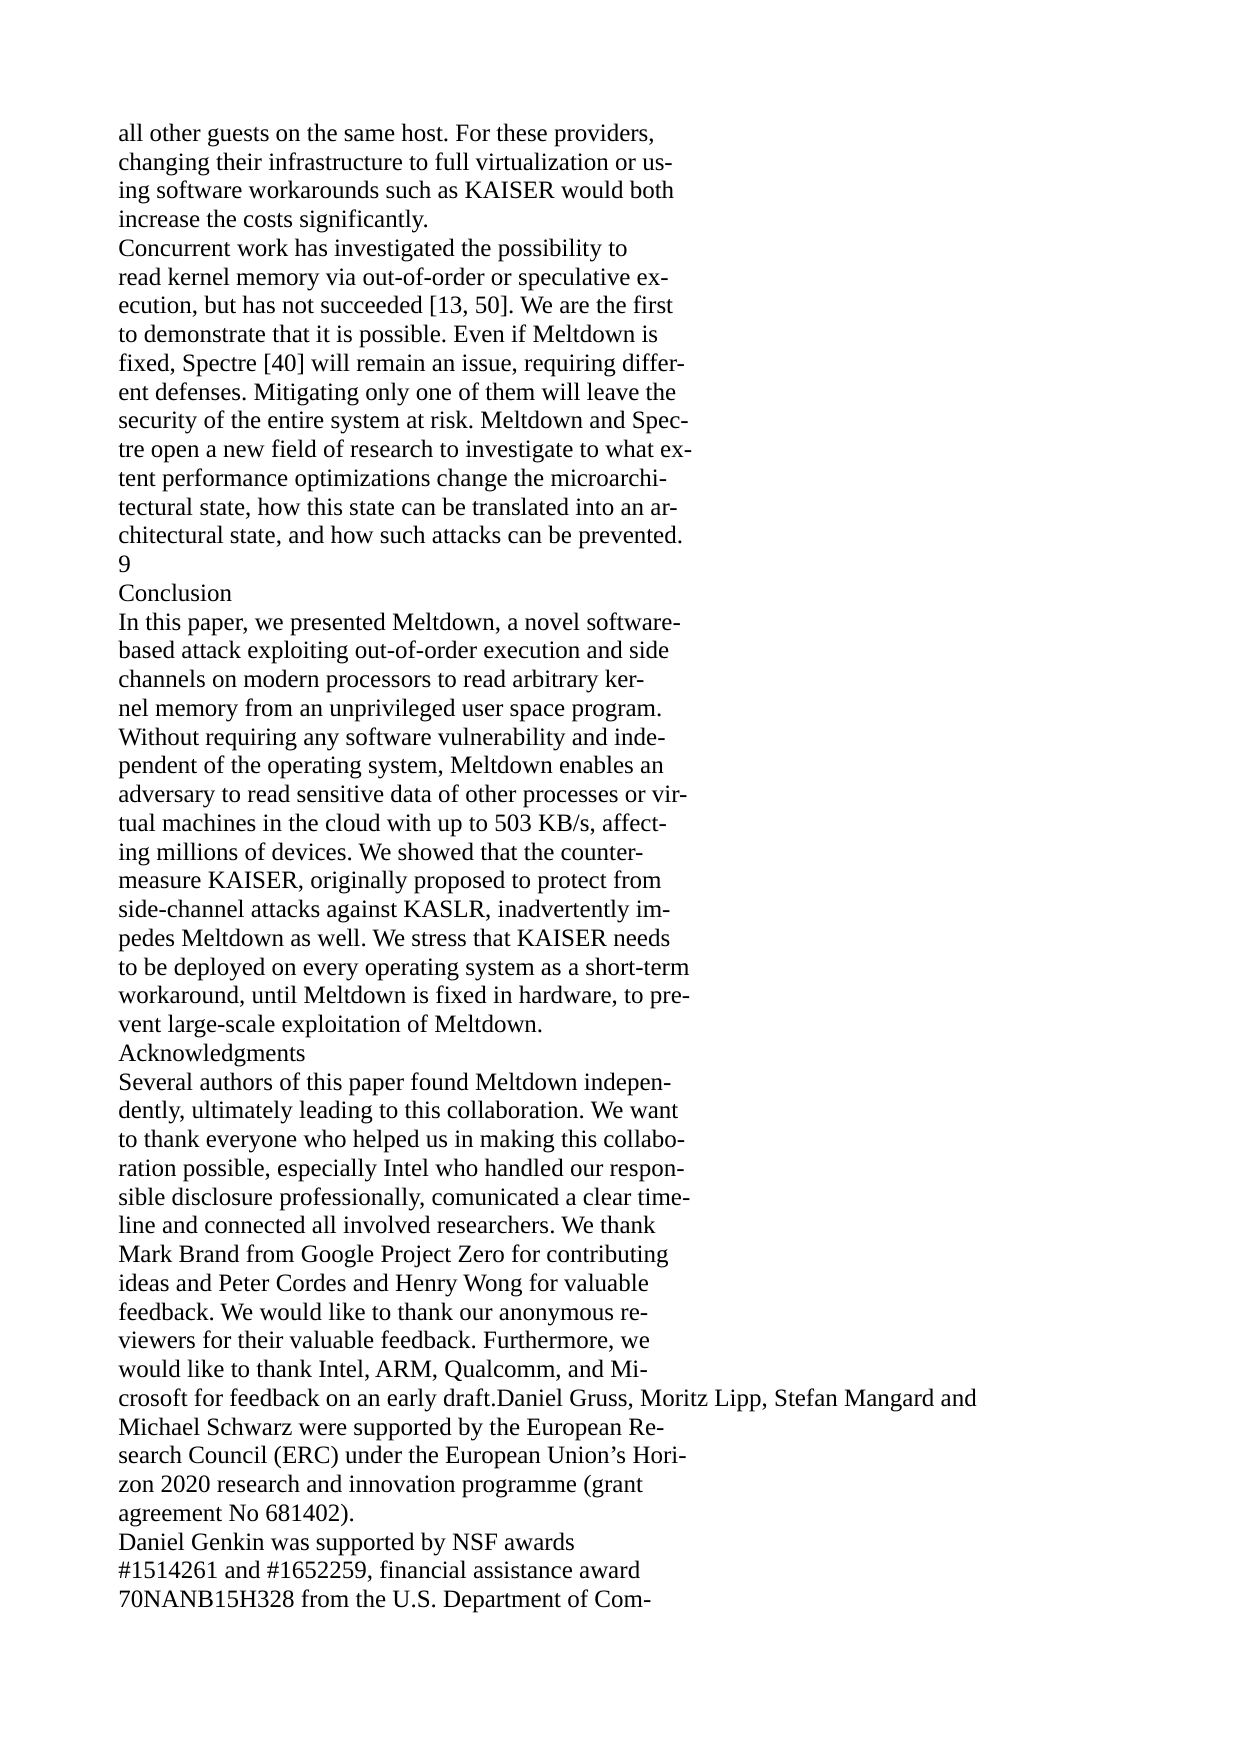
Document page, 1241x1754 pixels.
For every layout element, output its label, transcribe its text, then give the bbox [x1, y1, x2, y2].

text based attack exploiting out-of-order execution and side [118, 636, 1122, 664]
text nel memory from an unprivileged user space program. [118, 693, 1122, 722]
text #1514261 and #1652259, financial assistance award [118, 1556, 1122, 1584]
text Michael Schwarz were supported by the European Re- [118, 1412, 1122, 1441]
text In this paper, we presented Meltdown, a novel software- [118, 607, 1122, 636]
text viewers for their valuable feedback. Furthermore, we [118, 1326, 1122, 1354]
text crosoft for feedback on an early draft.Daniel Gruss, Moritz Lipp, Stefan Mangard and [118, 1383, 1122, 1412]
text pedes Meltdown as well. We stress that KAISER needs [118, 923, 1122, 952]
text tectural state, how this state can be translated into an ar- [118, 492, 1122, 521]
text line and connected all involved researchers. We thank [118, 1211, 1122, 1239]
text channels on modern processors to read arbitrary ker- [118, 664, 1122, 693]
text agreement No 681402). [118, 1498, 1122, 1527]
text security of the entire system at risk. Meltdown and Spec- [118, 406, 1122, 434]
text 70NANB15H328 from the U.S. Department of Com- [118, 1584, 1122, 1613]
text all other guests on the same host. For these providers, [118, 118, 1122, 147]
text tre open a new field of research to investigate to what ex- [118, 434, 1122, 463]
text ing software workarounds such as KAISER would both [118, 176, 1122, 204]
text to be deployed on every operating system as a short-term [118, 952, 1122, 981]
text fixed, Spectre [40] will remain an issue, requiring differ- [118, 348, 1122, 377]
text sible disclosure professionally, comunicated a clear time- [118, 1182, 1122, 1211]
text to thank everyone who helped us in making this collabo- [118, 1124, 1122, 1153]
text measure KAISER, originally proposed to protect from [118, 866, 1122, 894]
text ent defenses. Mitigating only one of them will leave the [118, 377, 1122, 406]
text zon 2020 research and innovation programme (grant [118, 1469, 1122, 1498]
text increase the costs significantly. [118, 204, 1122, 233]
text dently, ultimately leading to this collaboration. We want [118, 1096, 1122, 1124]
text chitectural state, and how such attacks can be prevented. [118, 521, 1122, 549]
text adversary to read sensitive data of other processes or vir- [118, 779, 1122, 808]
text changing their infrastructure to full virtualization or us- [118, 147, 1122, 176]
text ideas and Peter Cordes and Henry Wong for valuable [118, 1268, 1122, 1297]
text Concurrent work has investigated the possibility to [118, 233, 1122, 262]
text search Council (ERC) under the European Union’s Hori- [118, 1441, 1122, 1469]
text Conclusion [118, 578, 1122, 607]
text ration possible, especially Intel who handled our respon- [118, 1153, 1122, 1182]
text Acknowledgments [118, 1038, 1122, 1067]
text tual machines in the cloud with up to 503 KB/s, affect- [118, 808, 1122, 837]
text would like to thank Intel, ARM, Qualcomm, and Mi- [118, 1354, 1122, 1383]
text Daniel Genkin was supported by NSF awards [118, 1527, 1122, 1556]
text Several authors of this paper found Meltdown indepen- [118, 1067, 1122, 1096]
text pendent of the operating system, Meltdown enables an [118, 751, 1122, 779]
text 9 [118, 549, 1122, 578]
text vent large-scale exploitation of Meltdown. [118, 1009, 1122, 1038]
text tent performance optimizations change the microarchi- [118, 463, 1122, 492]
text side-channel attacks against KASLR, inadvertently im- [118, 894, 1122, 923]
text feedback. We would like to thank our anonymous re- [118, 1297, 1122, 1326]
text workaround, until Meltdown is fixed in hardware, to pre- [118, 981, 1122, 1009]
text Mark Brand from Google Project Zero for contributing [118, 1239, 1122, 1268]
text ing millions of devices. We showed that the counter- [118, 837, 1122, 866]
text Without requiring any software vulnerability and inde- [118, 722, 1122, 751]
text ecution, but has not succeeded [13, 50]. We are the first [118, 291, 1122, 319]
text read kernel memory via out-of-order or speculative ex- [118, 262, 1122, 291]
text to demonstrate that it is possible. Even if Meltdown is [118, 319, 1122, 348]
